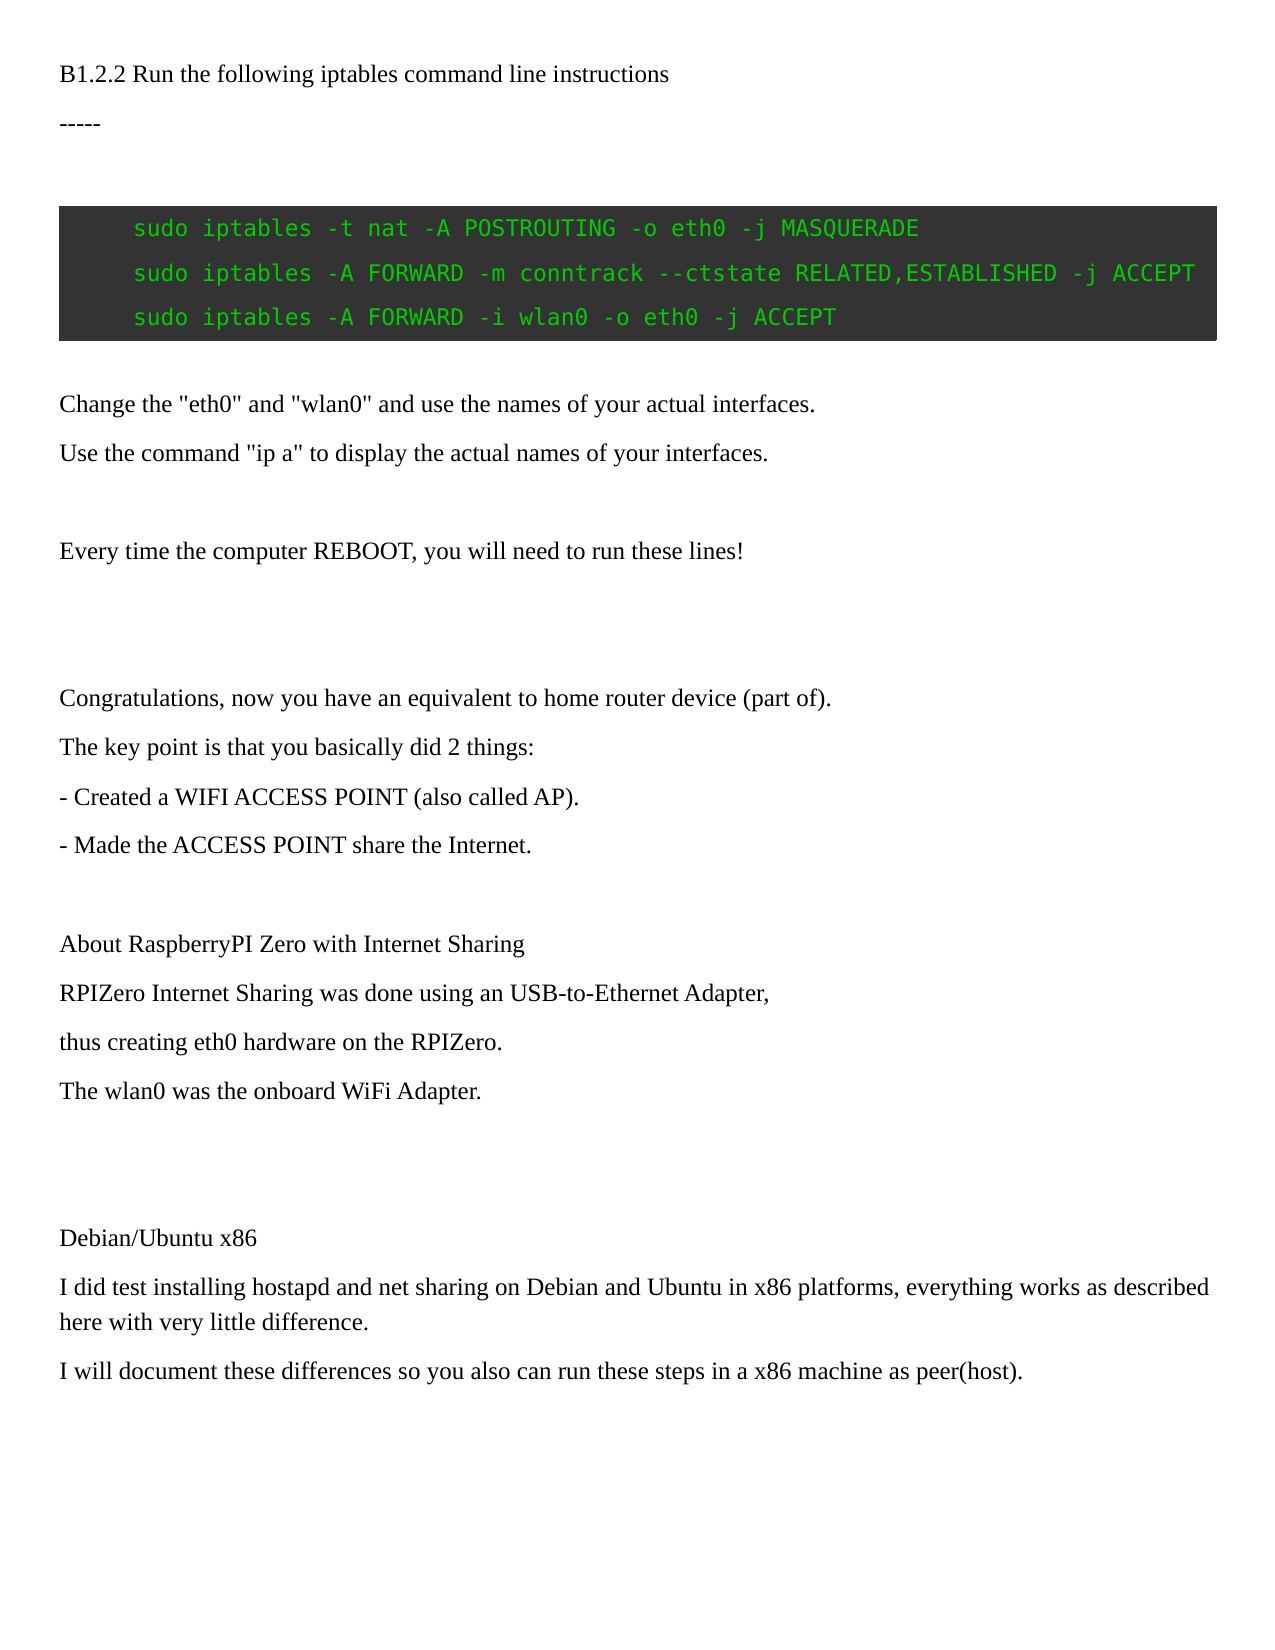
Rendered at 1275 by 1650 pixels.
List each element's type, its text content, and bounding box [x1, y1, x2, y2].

text I will document these differences so you also can run these steps in a x86 machine as peer(host). [59, 1356, 1216, 1384]
text thus creating eth0 hardware on the RPIZero. [59, 1027, 1216, 1056]
text sudo iptables -A FORWARD -i wlan0 -o eth0 -j ACCEPT [60, 296, 1216, 340]
text About RaspberryPI Zero with Internet Sharing [59, 929, 1216, 957]
text I did test installing hostapd and net sharing on Debian and Ubuntu in x86 platforms, everything works as described here with very little difference. [59, 1272, 1216, 1335]
text Change the "eth0" and "wlan0" and use the names of your actual interfaces. [59, 389, 1216, 418]
text Every time the computer REBOOT, you will need to run these lines! [59, 536, 1216, 565]
text Use the command "ip a" to display the actual names of your interfaces. [59, 438, 1216, 467]
text - Created a WIFI ACCESS POINT (also called AP). [59, 782, 1216, 810]
text The key point is that you basically did 2 things: [59, 732, 1216, 761]
text sudo iptables -t nat -A POSTROUTING -o eth0 -j MASQUERADE [60, 207, 1216, 251]
text RPIZero Internet Sharing was done using an USB-to-Ethernet Adapter, [59, 978, 1216, 1007]
text - Made the ACCESS POINT share the Internet. [59, 831, 1216, 859]
text Congratulations, now you have an equivalent to home router device (part of). [59, 683, 1216, 712]
text B1.2.2 Run the following iptables command line instructions [59, 59, 1216, 88]
text Debian/Ubuntu x86 [59, 1223, 1216, 1252]
text sudo iptables -A FORWARD -m conntrack --ctstate RELATED,ESTABLISHED -j ACCEPT [60, 252, 1216, 295]
text ----- [59, 108, 1216, 137]
text The wlan0 was the onboard WiFi Adapter. [59, 1076, 1216, 1105]
